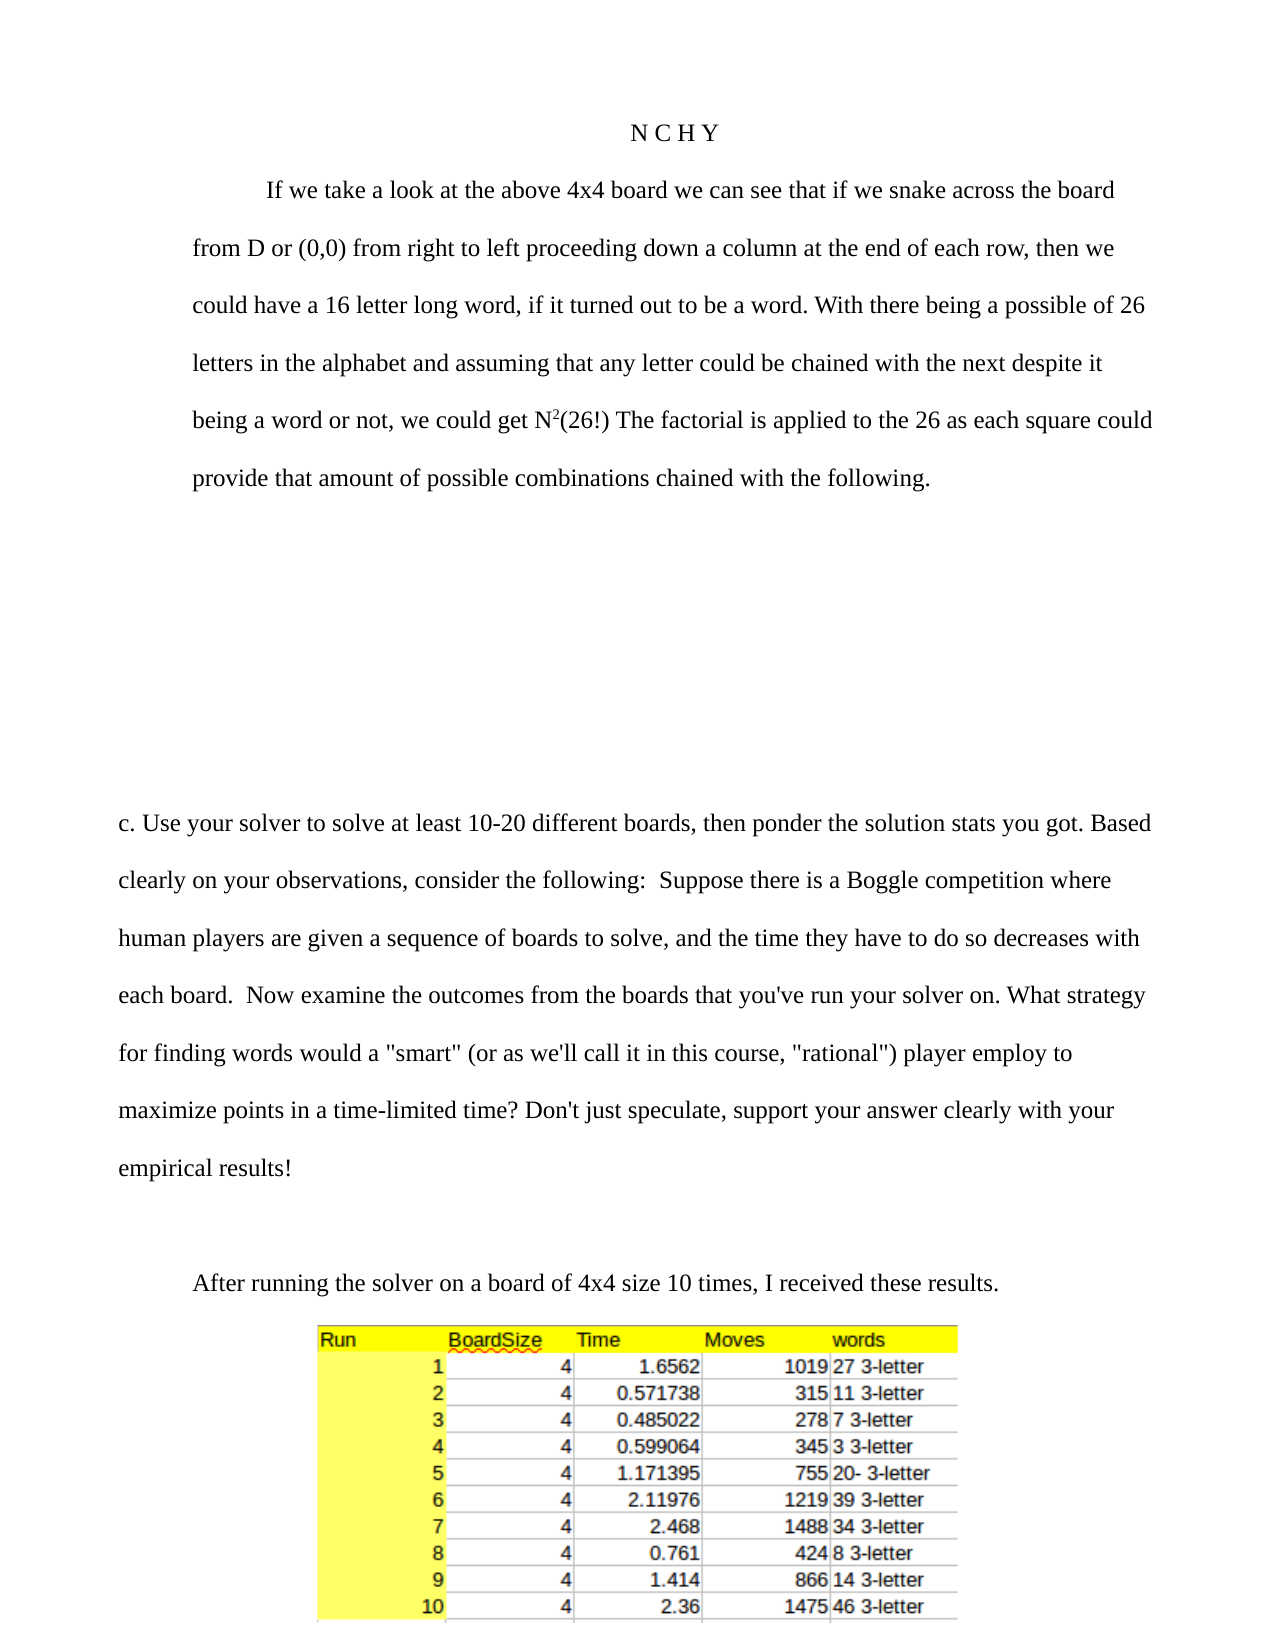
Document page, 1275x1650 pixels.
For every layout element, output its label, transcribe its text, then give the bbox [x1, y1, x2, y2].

text After running the solver on a board of 4x4 size 10 times, I received these results. [192, 1268, 1157, 1297]
text If we take a look at the above 4x4 board we can see that if we snake across the board from D or (0,0) from right to left proceeding down a column at the end of each row, then we could have a 16 letter long word, if it turned out to be a word. With there being a possible of 26 letters in the alphabet and assuming that any letter could be chained with the next despite it being a word or not, we could get N2(26!) The factorial is applied to the 26 as each square could provide that amount of possible combinations chained with the following. [192, 176, 1157, 492]
picture [317, 1325, 958, 1623]
text N C H Y [192, 118, 1157, 147]
text c. Use your solver to solve at least 10-20 different boards, then ponder the solution stats you got. Based clearly on your observations, consider the following: Suppose there is a Boggle competition where human players are given a sequence of boards to solve, and the time they have to do so decreases with each board. Now examine the outcomes from the boards that you've run your solver on. What strategy for finding words would a "smart" (or as we'll call it in this course, "rational") player employ to maximize points in a time-limited time? Don't just speculate, support your answer clearly with your empirical results! [118, 808, 1157, 1182]
